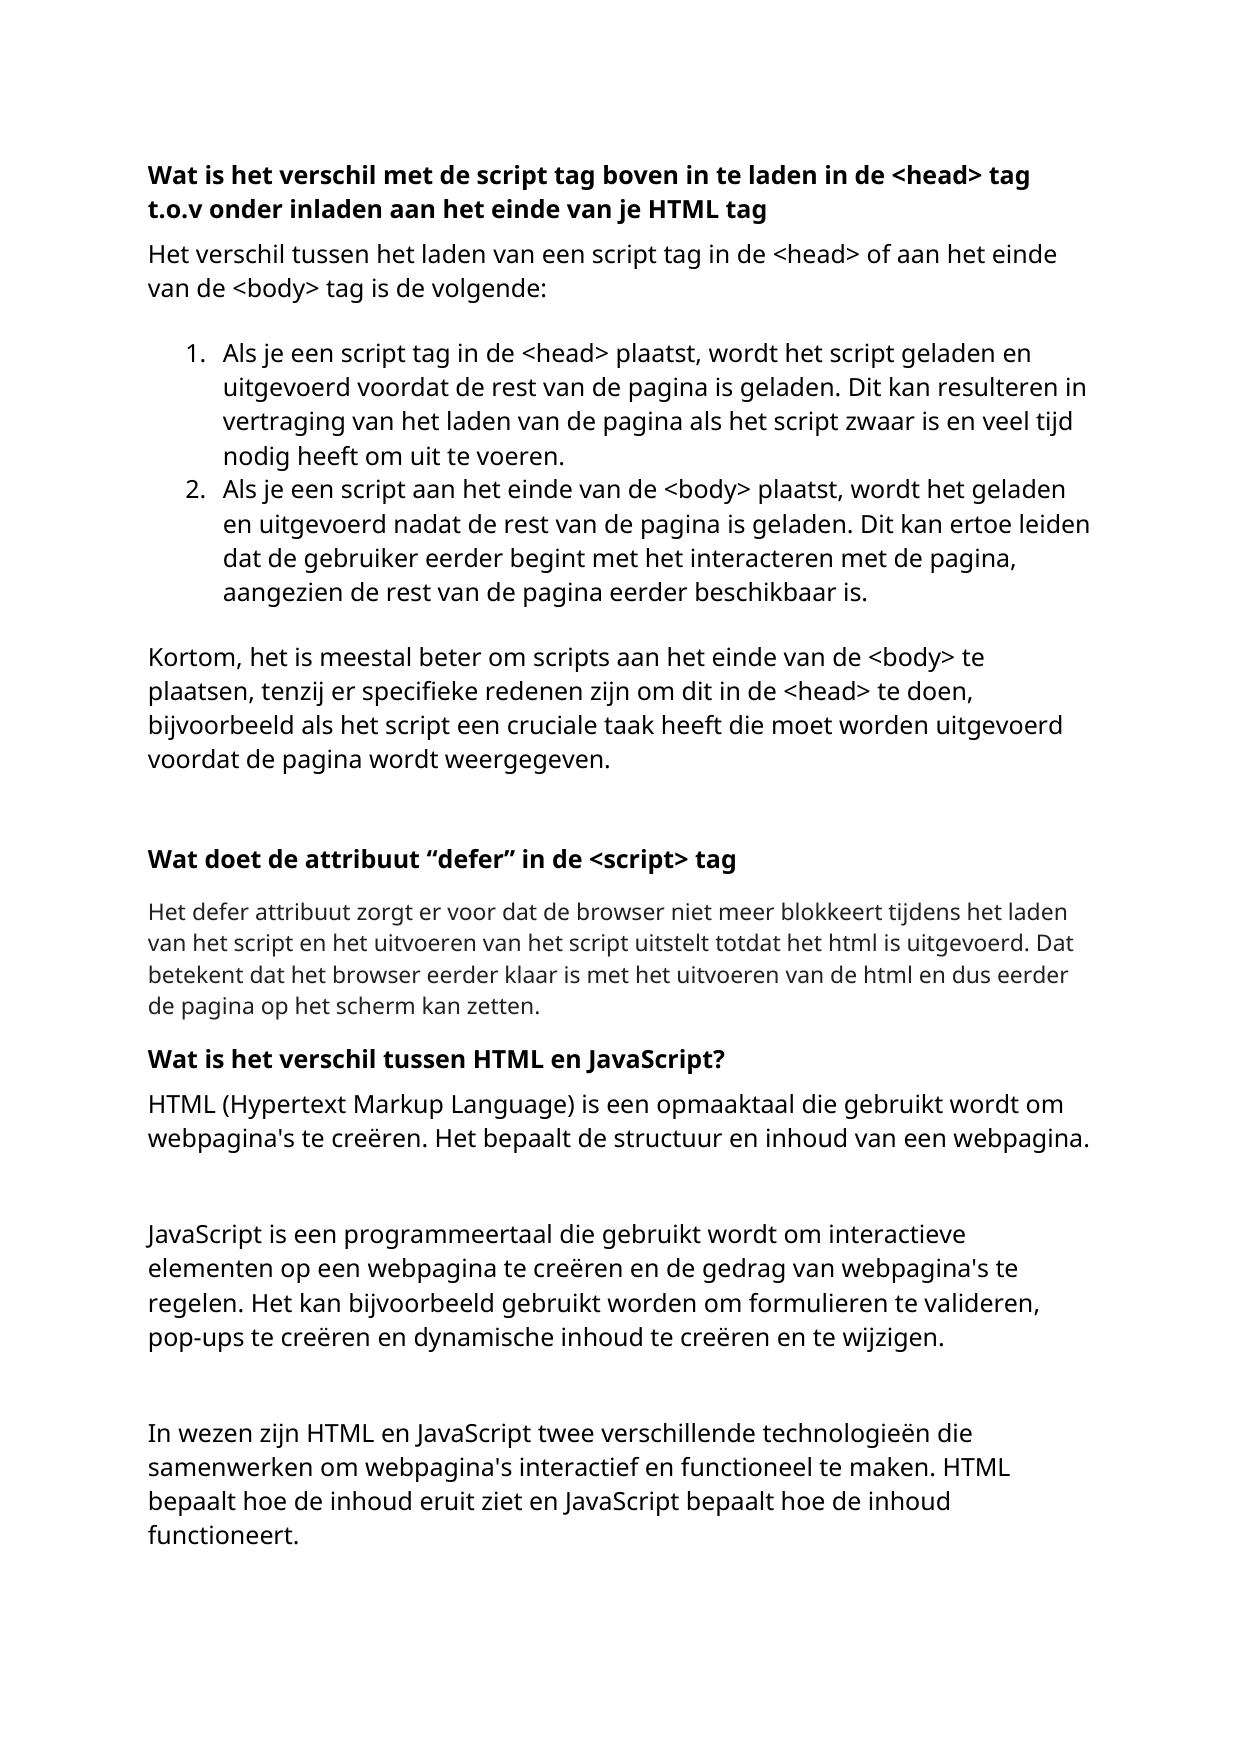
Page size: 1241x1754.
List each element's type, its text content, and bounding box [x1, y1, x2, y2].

text JavaScript is een programmeertaal die gebruikt wordt om interactieve elementen op een webpagina te creëren en de gedrag van webpagina's te regelen. Het kan bijvoorbeeld gebruikt worden om formulieren te valideren, pop-ups te creëren en dynamische inhoud te creëren en te wijzigen. [148, 1217, 1093, 1353]
list Als je een script tag in de <head> plaatst, wordt het script geladen en uitgevoerd voordat de rest van de pagina is geladen. Dit kan resulteren in vertraging van het laden van de pagina als het script zwaar is en veel tijd nodig heeft om uit te voeren. [185, 336, 1093, 472]
text Kortom, het is meestal beter om scripts aan het einde van de <body> te plaatsen, tenzij er specifieke redenen zijn om dit in de <head> te doen, bijvoorbeeld als het script een cruciale taak heeft die moet worden uitgevoerd voordat de pagina wordt weergegeven. [148, 640, 1093, 776]
text HTML (Hypertext Markup Language) is een opmaaktaal die gebruikt wordt om webpagina's te creëren. Het bepaalt de structuur en inhoud van een webpagina. [148, 1086, 1093, 1154]
text In wezen zijn HTML en JavaScript twee verschillende technologieën die samenwerken om webpagina's interactief en functioneel te maken. HTML bepaalt hoe de inhoud eruit ziet en JavaScript bepaalt hoe de inhoud functioneert. [148, 1416, 1093, 1552]
list Als je een script aan het einde van de <body> plaatst, wordt het geladen en uitgevoerd nadat de rest van de pagina is geladen. Dit kan ertoe leiden dat de gebruiker eerder begint met het interacteren met de pagina, aangezien de rest van de pagina eerder beschikbaar is. [185, 472, 1093, 608]
text Het defer attribuut zorgt er voor dat de browser niet meer blokkeert tijdens het laden van het script en het uitvoeren van het script uitstelt totdat het html is uitgevoerd. Dat betekent dat het browser eerder klaar is met het uitvoeren van de html en dus eerder de pagina op het scherm kan zetten. [148, 896, 1093, 1021]
text Wat is het verschil met de script tag boven in te laden in de <head> tag t.o.v onder inladen aan het einde van je HTML tag [148, 158, 1093, 226]
text Wat doet de attribuut “defer” in de <script> tag [148, 841, 1093, 875]
text Het verschil tussen het laden van een script tag in de <head> of aan het einde van de <body> tag is de volgende: [148, 237, 1093, 305]
text Wat is het verschil tussen HTML en JavaScript? [148, 1042, 1093, 1076]
